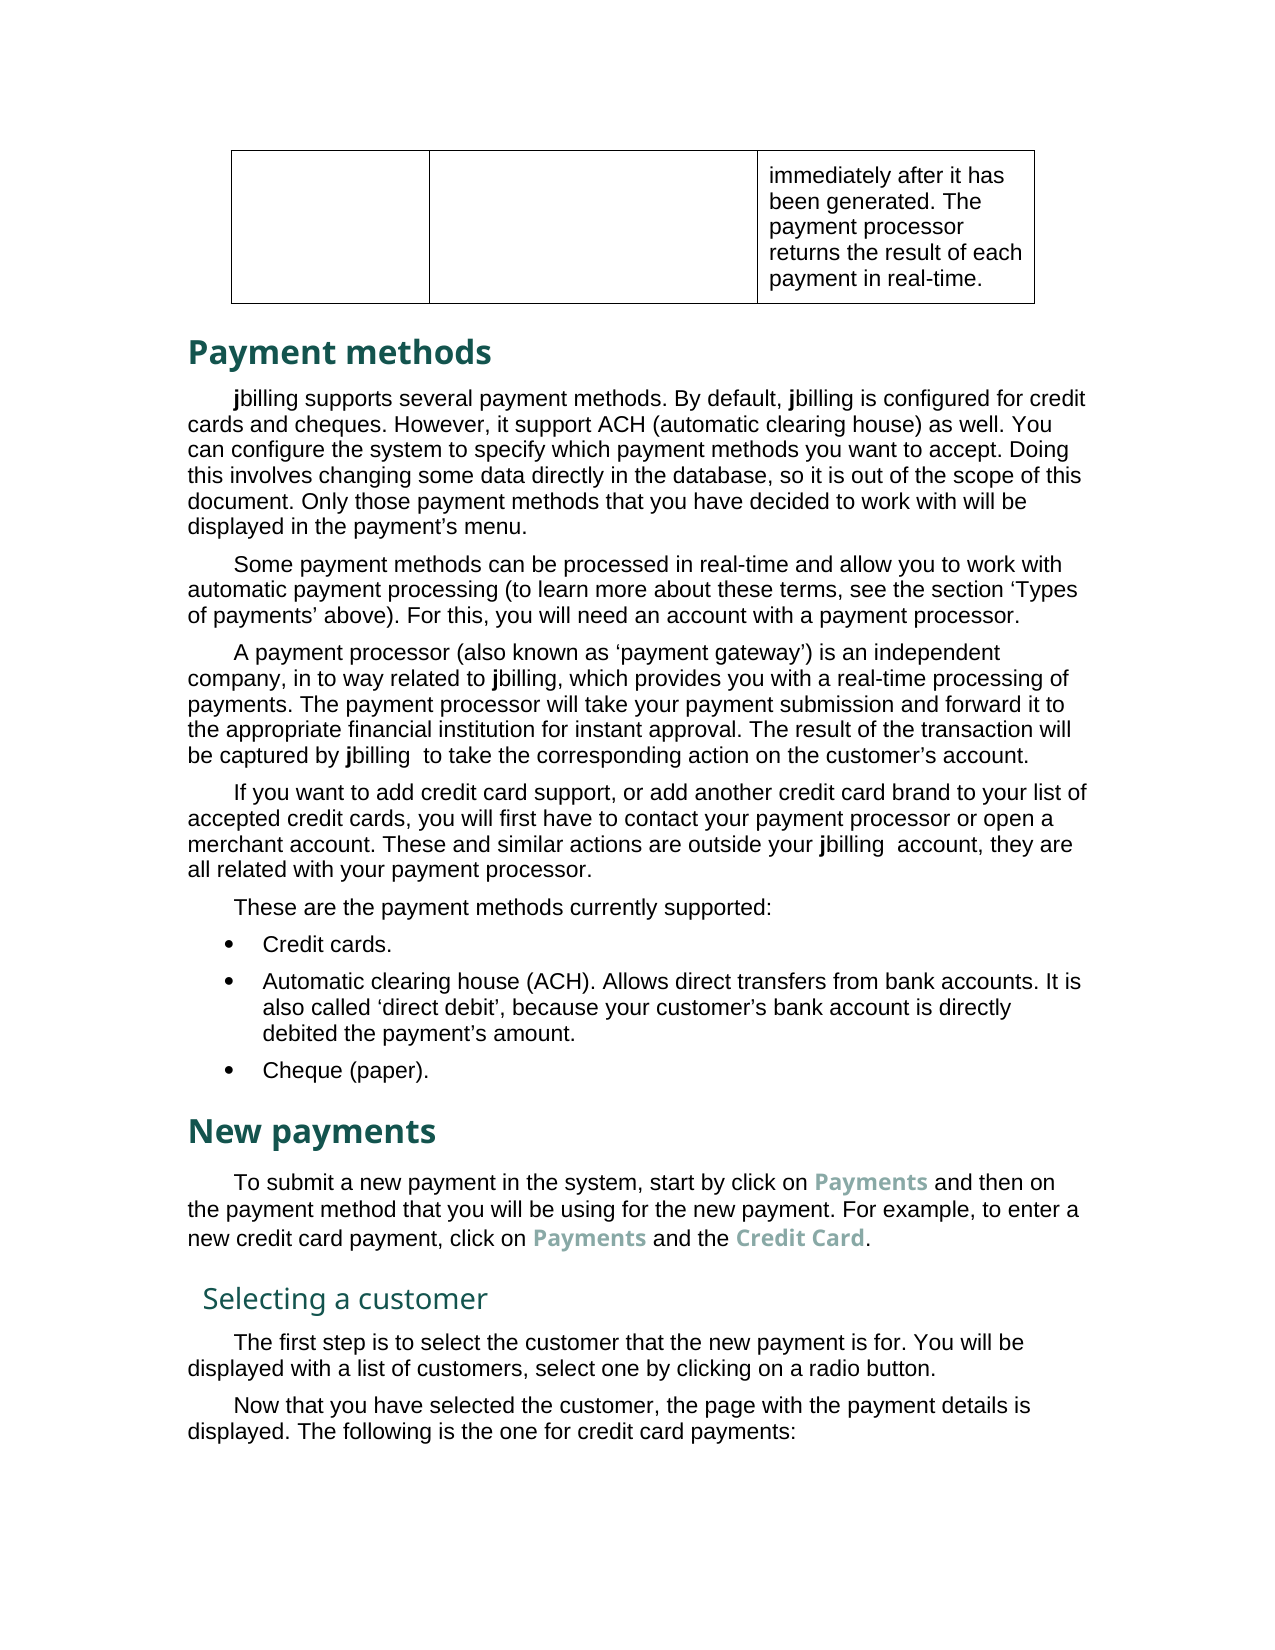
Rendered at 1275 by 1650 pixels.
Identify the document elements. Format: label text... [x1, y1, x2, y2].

text A payment processor (also known as ‘payment gateway’) is an independent company, in to way related to jbilling, which provides you with a real-time processing of payments. The payment processor will take your payment submission and forward it to the appropriate financial institution for instant approval. The result of the transaction will be captured by jbilling to take the corresponding action on the customer’s account. [187, 640, 1087, 768]
text To submit a new payment in the system, start by click on Payments and then on the payment method that you will be using for the new payment. For example, to enter a new credit card payment, click on Payments and the Credit Card. [187, 1166, 1087, 1254]
text jbilling supports several payment methods. By default, jbilling is configured for credit cards and cheques. However, it support ACH (automatic clearing house) as well. You can configure the system to specify which payment methods you want to accept. Doing this involves changing some data directly in the database, so it is out of the scope of this document. Only those payment methods that you have decided to work with will be displayed in the payment’s menu. [187, 386, 1087, 540]
text If you want to add credit card support, or add another credit card brand to your list of accepted credit cards, you will first have to contact your payment processor or open a merchant account. These and similar actions are outside your jbilling account, they are all related with your payment processor. [187, 780, 1087, 882]
text These are the payment methods currently supported: [187, 894, 1087, 920]
table_cell [430, 151, 757, 303]
subtitle Payment methods [187, 329, 1087, 374]
subtitle Selecting a customer [202, 1279, 1087, 1318]
text The first step is to select the customer that the new payment is for. You will be displayed with a list of customers, select one by clicking on a radio button. [187, 1330, 1087, 1381]
table_cell immediately after it has been generated. The payment processor returns the result of each payment in real-time. [758, 151, 1034, 303]
text Some payment methods can be processed in real-time and allow you to work with automatic payment processing (to learn more about these terms, see the section ‘Types of payments’ above). For this, you will need an account with a payment processor. [187, 551, 1087, 628]
list Cheque (paper). [225, 1058, 1087, 1083]
text Now that you have selected the customer, the page with the payment details is displayed. The following is the one for credit card payments: [187, 1393, 1087, 1444]
table_cell [232, 151, 429, 303]
subtitle New payments [187, 1108, 1087, 1154]
list Automatic clearing house (ACH). Allows direct transfers from bank accounts. It is also called ‘direct debit’, because your customer’s bank account is directly debited the payment’s amount. [225, 969, 1087, 1046]
list Credit cards. [225, 932, 1087, 957]
